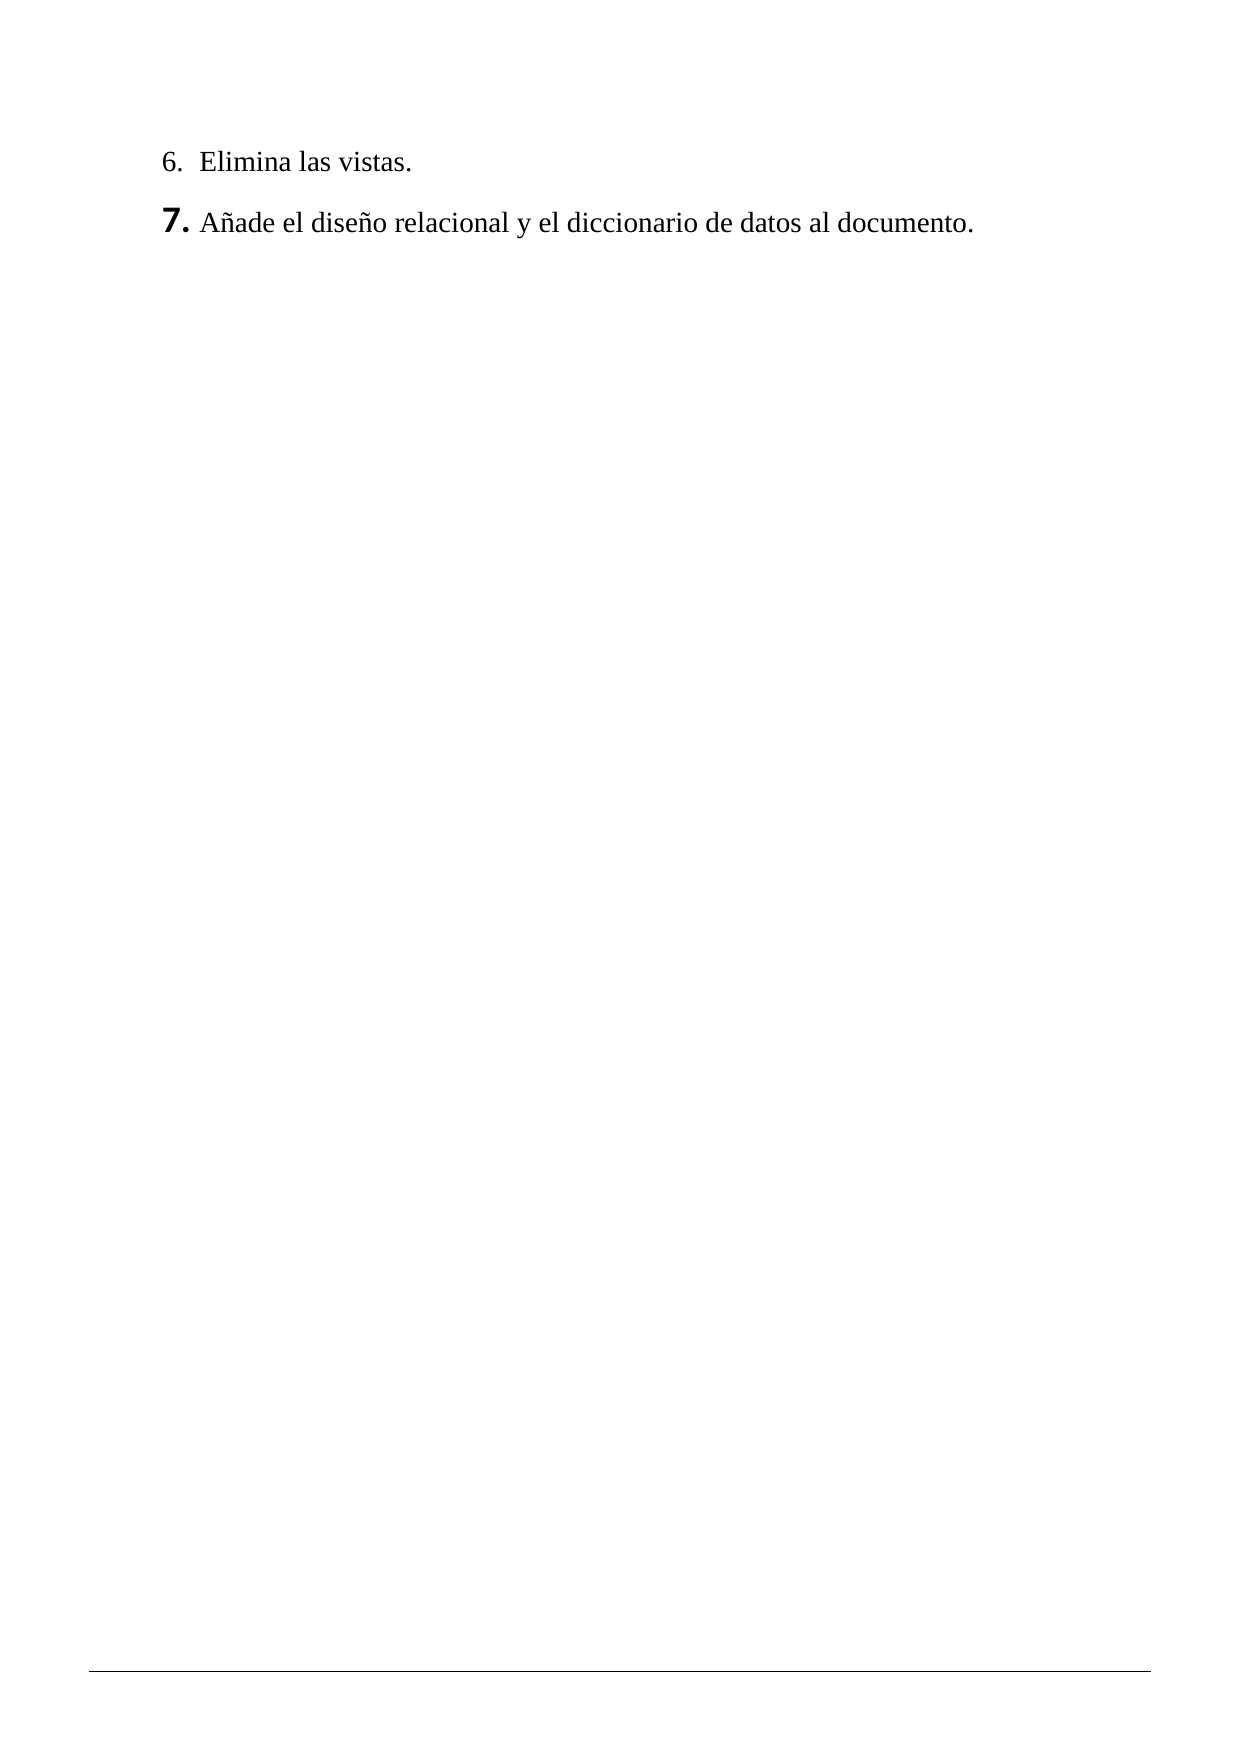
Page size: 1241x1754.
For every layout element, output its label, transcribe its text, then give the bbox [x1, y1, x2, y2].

list Elimina las vistas. [162, 144, 1152, 178]
list Añade el diseño relacional y el diccionario de datos al documento. [162, 196, 1152, 242]
